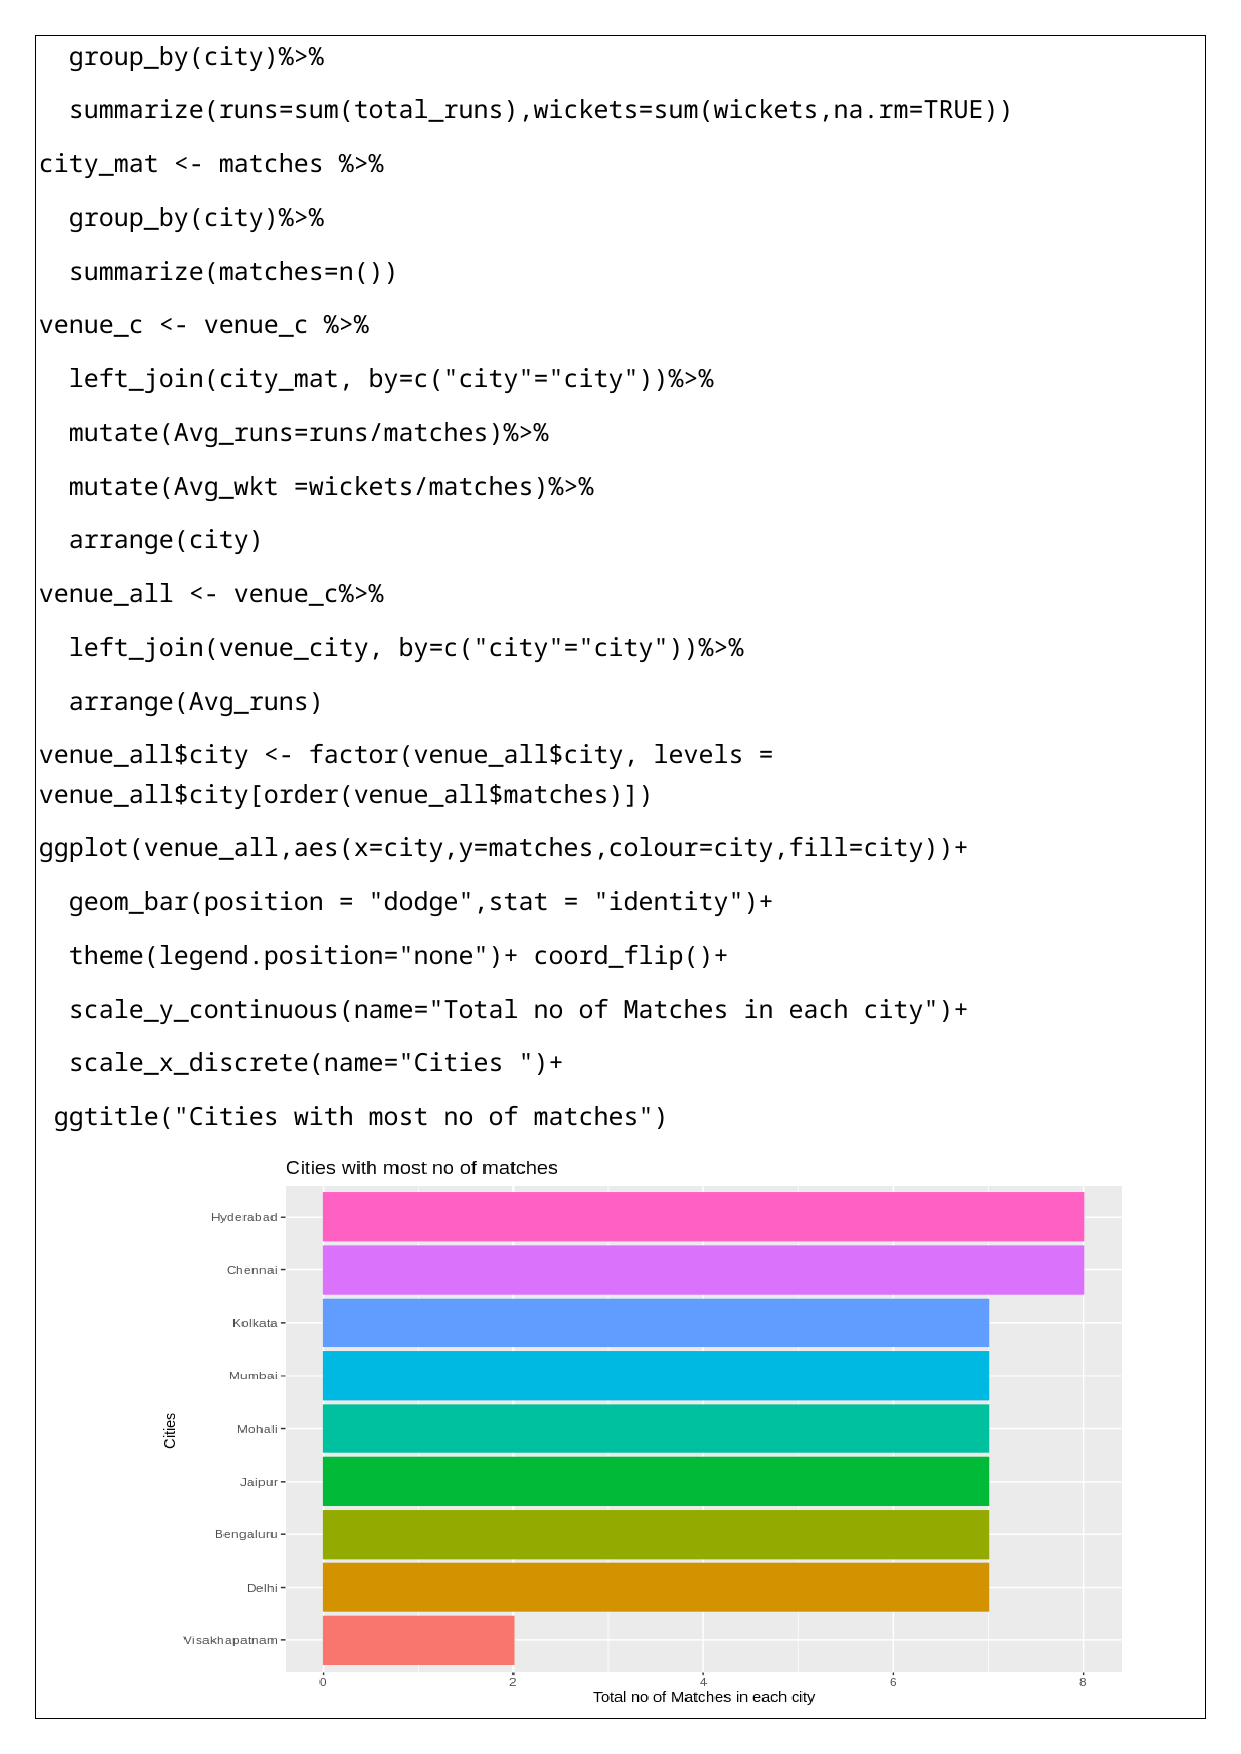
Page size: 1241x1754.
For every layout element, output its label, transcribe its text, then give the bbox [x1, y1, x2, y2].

text left_join(venue_city, by=c("city"="city"))%>% [38, 630, 1202, 664]
text theme(legend.position="none")+ coord_flip()+ [38, 938, 1202, 972]
text mutate(Avg_runs=runs/matches)%>% [38, 415, 1202, 449]
picture [157, 1154, 1130, 1711]
text city_mat <- matches %>% [38, 146, 1202, 180]
text left_join(city_mat, by=c("city"="city"))%>% [38, 361, 1202, 395]
text group_by(city)%>% [38, 38, 1202, 72]
text scale_x_discrete(name="Cities ")+ [38, 1045, 1202, 1079]
text venue_c <- venue_c %>% [38, 307, 1202, 341]
text arrange(Avg_runs) [38, 683, 1202, 717]
text group_by(city)%>% [38, 200, 1202, 234]
text venue_all$city <- factor(venue_all$city, levels = venue_all$city[order(venue_all$matches)]) [38, 737, 1202, 810]
text mutate(Avg_wkt =wickets/matches)%>% [38, 468, 1202, 502]
text summarize(matches=n()) [38, 253, 1202, 287]
text arrange(city) [38, 522, 1202, 556]
text scale_y_continuous(name="Total no of Matches in each city")+ [38, 991, 1202, 1025]
text geom_bar(position = "dodge",stat = "identity")+ [38, 884, 1202, 918]
text venue_all <- venue_c%>% [38, 576, 1202, 610]
text ggplot(venue_all,aes(x=city,y=matches,colour=city,fill=city))+ [38, 830, 1202, 864]
text summarize(runs=sum(total_runs),wickets=sum(wickets,na.rm=TRUE)) [38, 92, 1202, 126]
text ggtitle("Cities with most no of matches") [38, 1099, 1202, 1133]
